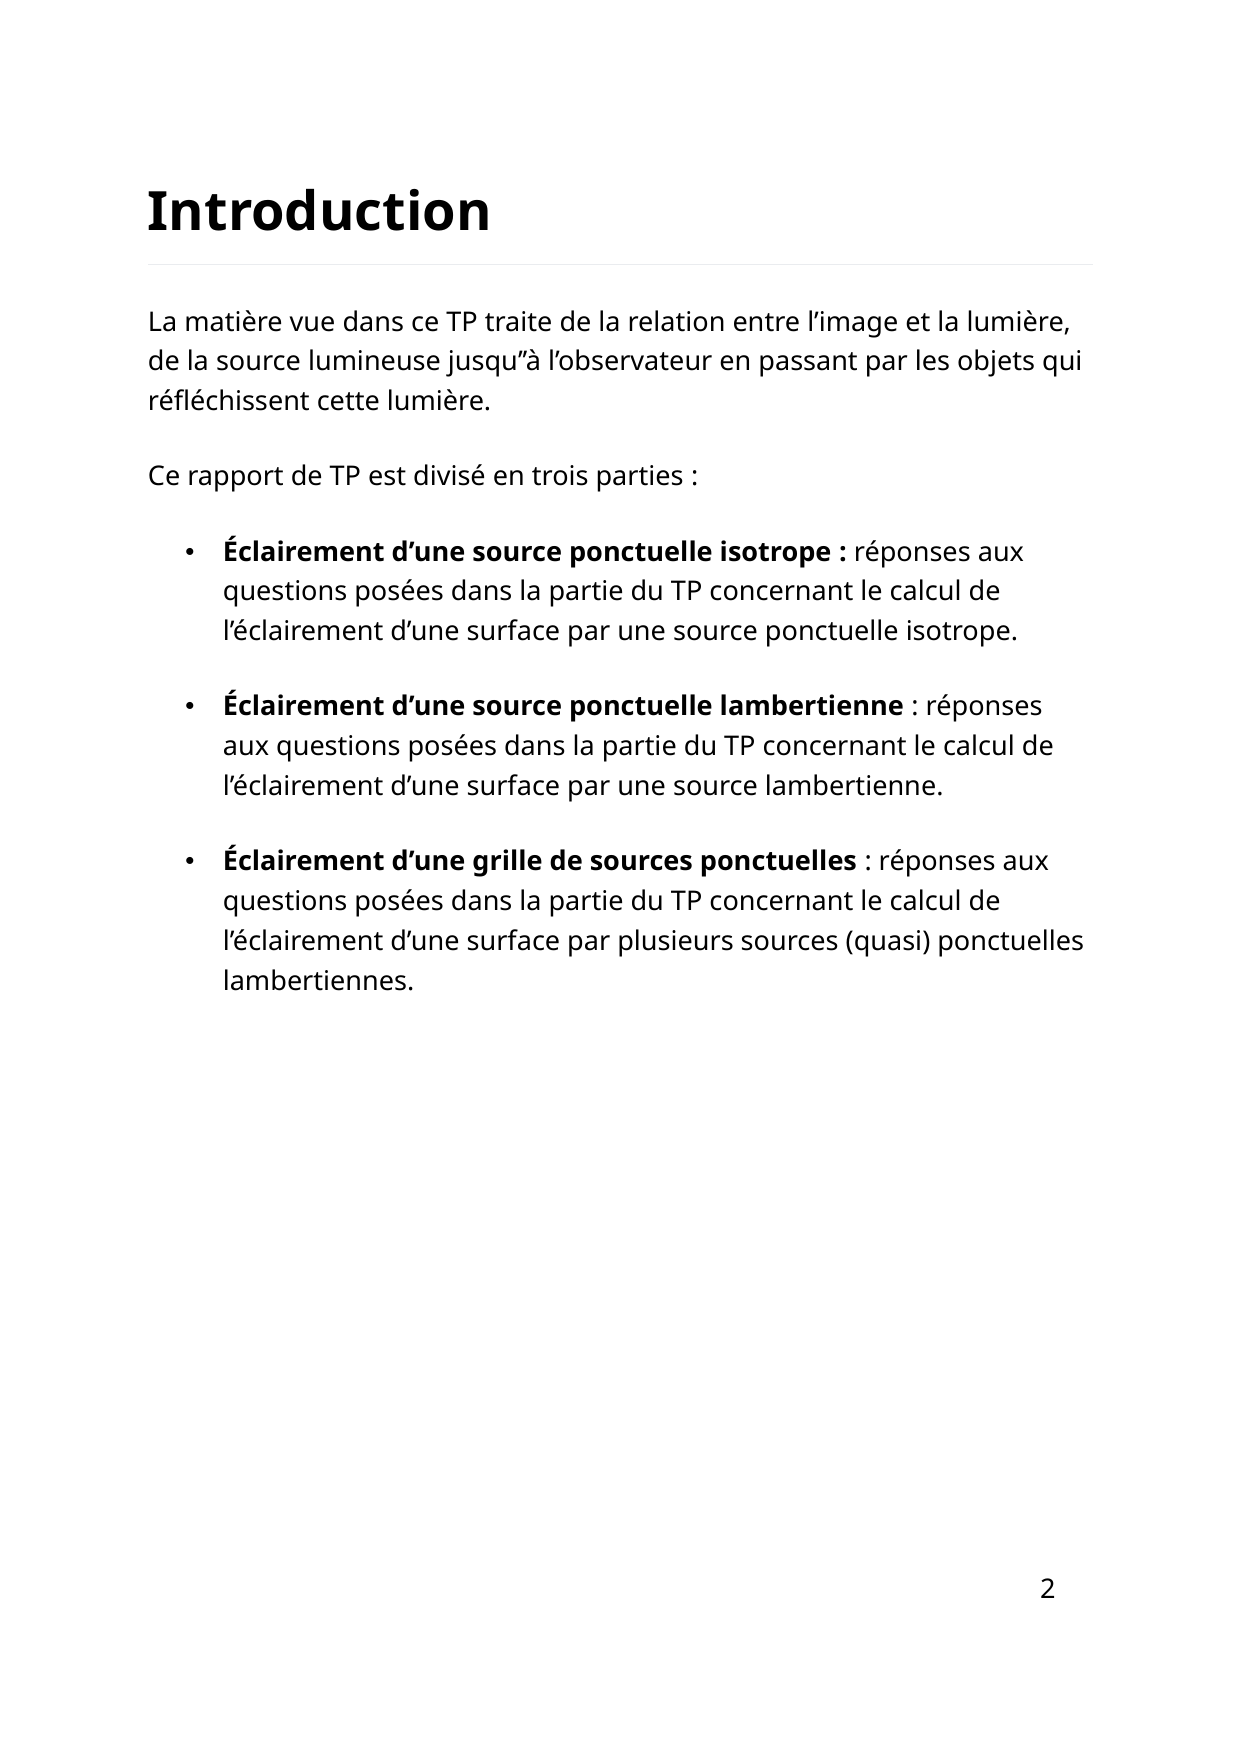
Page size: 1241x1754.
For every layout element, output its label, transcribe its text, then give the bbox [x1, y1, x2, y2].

list Éclairement d’une source ponctuelle lambertienne : réponses aux questions posées dans la partie du TP concernant le calcul de l’éclairement d’une surface par une source lambertienne. [185, 687, 1093, 803]
text Ce rapport de TP est divisé en trois parties : [148, 457, 1093, 494]
subtitle Introduction [148, 173, 1093, 264]
list Éclairement d’une source ponctuelle isotrope : réponses aux questions posées dans la partie du TP concernant le calcul de l’éclairement d’une surface par une source ponctuelle isotrope. [185, 532, 1093, 648]
text La matière vue dans ce TP traite de la relation entre l’image et la lumière, de la source lumineuse jusqu’’à l’observateur en passant par les objets qui réfléchissent cette lumière. [148, 302, 1093, 418]
list Éclairement d’une grille de sources ponctuelles : réponses aux questions posées dans la partie du TP concernant le calcul de l’éclairement d’une surface par plusieurs sources (quasi) ponctuelles lambertiennes. [185, 842, 1093, 998]
